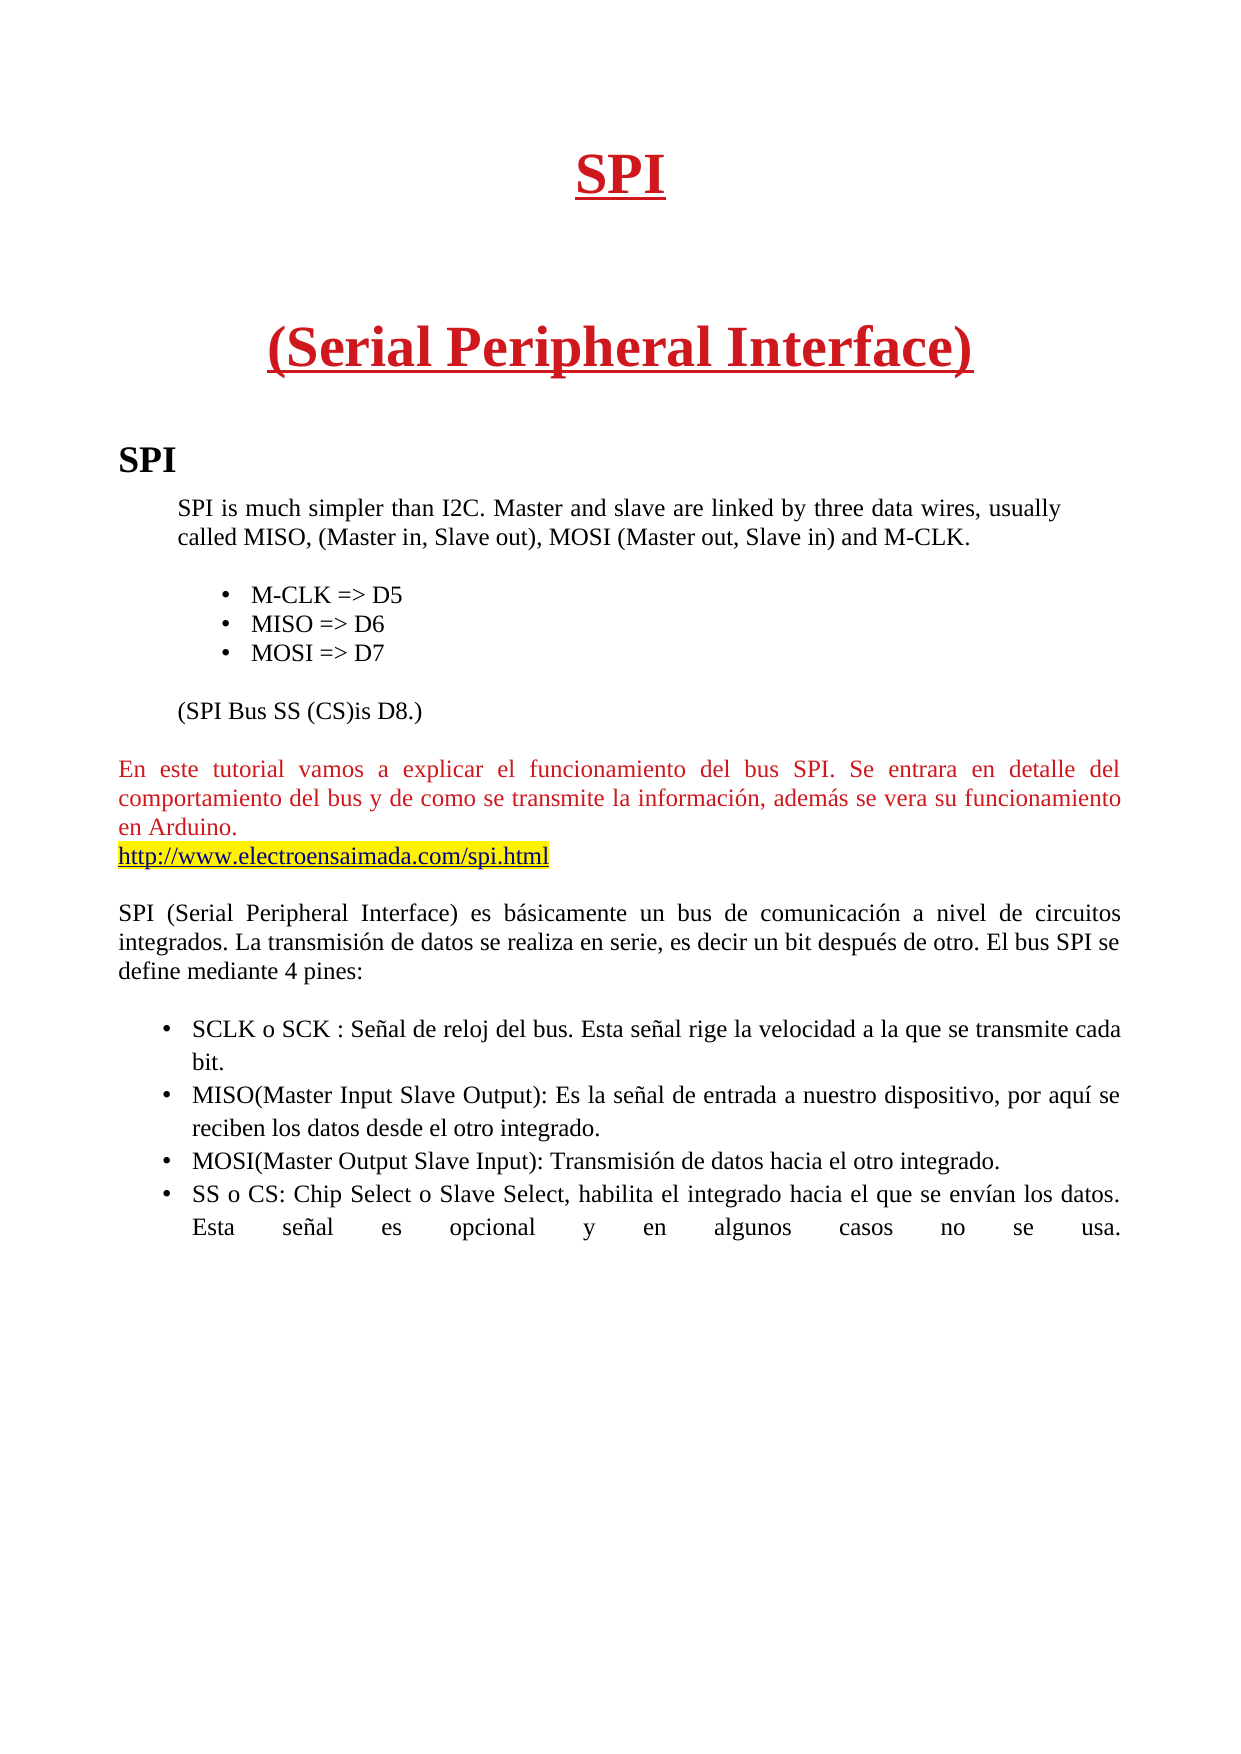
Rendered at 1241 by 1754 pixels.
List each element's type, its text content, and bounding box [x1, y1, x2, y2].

list SCLK o SCK : Señal de reloj del bus. Esta señal rige la velocidad a la que se transmite cada bit. [162, 1014, 1122, 1076]
text SPI is much simpler than I2C. Master and slave are linked by three data wires, usually called MISO, (Master in, Slave out), MOSI (Master out, Slave in) and M-CLK. [177, 493, 1063, 551]
list MOSI(Master Output Slave Input): Transmisión de datos hacia el otro integrado. [162, 1146, 1122, 1175]
subtitle https://www.elprocus.com/serial-peripheral-interface-spi-communication-protocol/ [118, 243, 1122, 253]
list MOSI => D7 [221, 638, 1063, 667]
list SS o CS: Chip Select o Slave Select, habilita el integrado hacia el que se envían los datos. Esta señal es opcional y en algunos casos no se usa. [162, 1179, 1122, 1241]
text SPI (Serial Peripheral Interface) es básicamente un bus de comunicación a nivel de circuitos integrados. La transmisión de datos se realiza en serie, es decir un bit después de otro. El bus SPI se define mediante 4 pines: [118, 898, 1122, 984]
text l [118, 392, 1122, 401]
list MISO => D6 [221, 609, 1063, 638]
subtitle SPI [118, 438, 1122, 481]
text En este tutorial vamos a explicar el funcionamiento del bus SPI. Se entrara en detalle del comportamiento del bus y de como se transmite la información, además se vera su funcionamiento en Arduino. [118, 754, 1122, 841]
text http://www.electroensaimada.com/spi.htm [118, 266, 1122, 275]
list M-CLK => D5 [221, 581, 1063, 609]
list MISO(Master Input Slave Output): Es la señal de entrada a nuestro dispositivo, por aquí se reciben los datos desde el otro integrado. [162, 1080, 1122, 1142]
text http://www.electroensaimada.com/spi.html [118, 841, 1122, 869]
subtitle SPI [118, 139, 1122, 206]
text (SPI Bus SS (CS)is D8.) [177, 696, 1063, 725]
subtitle (Serial Peripheral Interface) [118, 312, 1122, 379]
